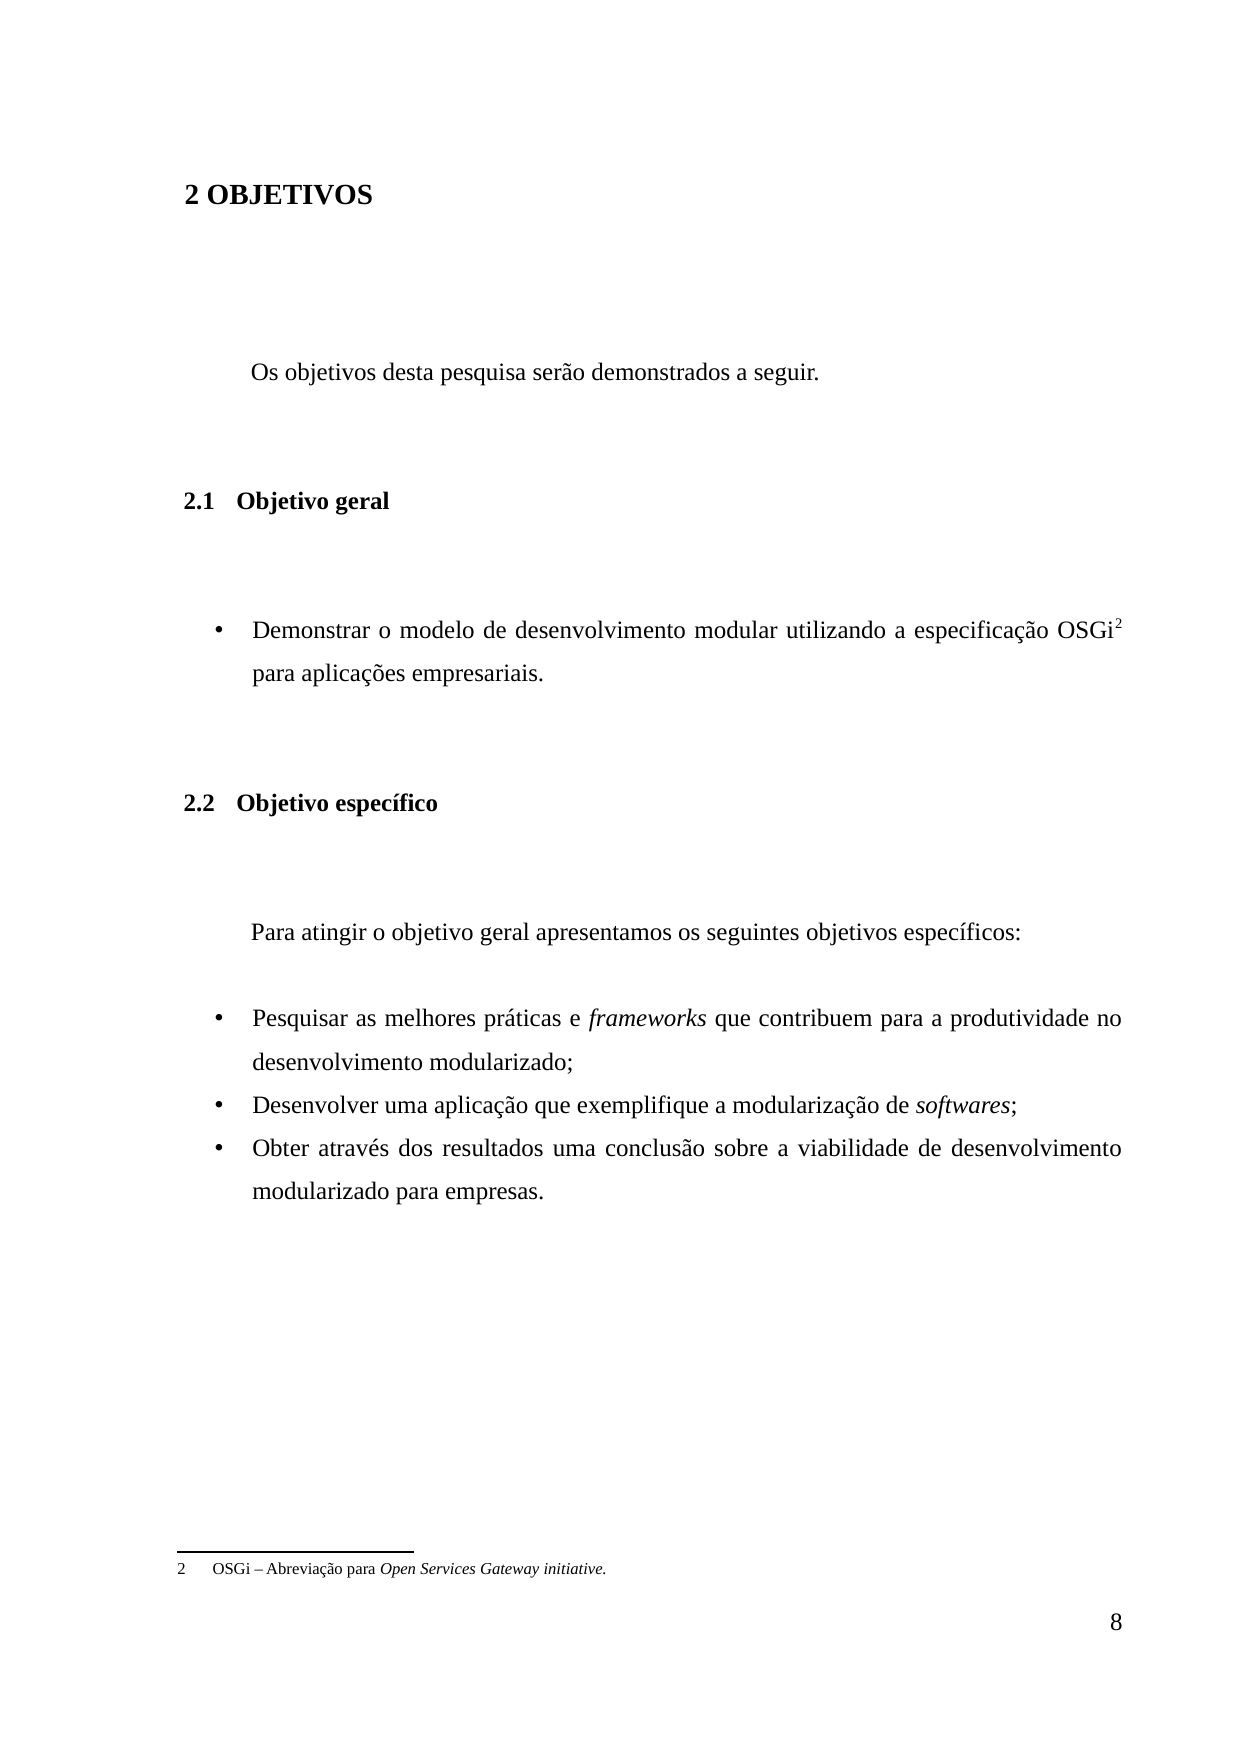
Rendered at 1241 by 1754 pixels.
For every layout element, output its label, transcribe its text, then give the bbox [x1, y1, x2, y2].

list Desenvolver uma aplicação que exemplifique a modularização de softwares; [214, 1090, 1122, 1118]
list Pesquisar as melhores práticas e frameworks que contribuem para a produtividade no desenvolvimento modularizado; [214, 1003, 1122, 1075]
text Os objetivos desta pesquisa serão demonstrados a seguir. [177, 357, 1122, 385]
subtitle Objetivo geral [177, 486, 1122, 515]
list Obter através dos resultados uma conclusão sobre a viabilidade de desenvolvimento modularizado para empresas. [214, 1133, 1122, 1205]
title Objetivos [177, 177, 1122, 211]
text Para atingir o objetivo geral apresentamos os seguintes objetivos específicos: [177, 917, 1122, 946]
list OSGi – Abreviação para Open Services Gateway initiative. [177, 1558, 1122, 1578]
list Demonstrar o modelo de desenvolvimento modular utilizando a especificação OSGi para aplicações empresariais. [214, 615, 1122, 687]
subtitle Objetivo específico [177, 788, 1122, 817]
